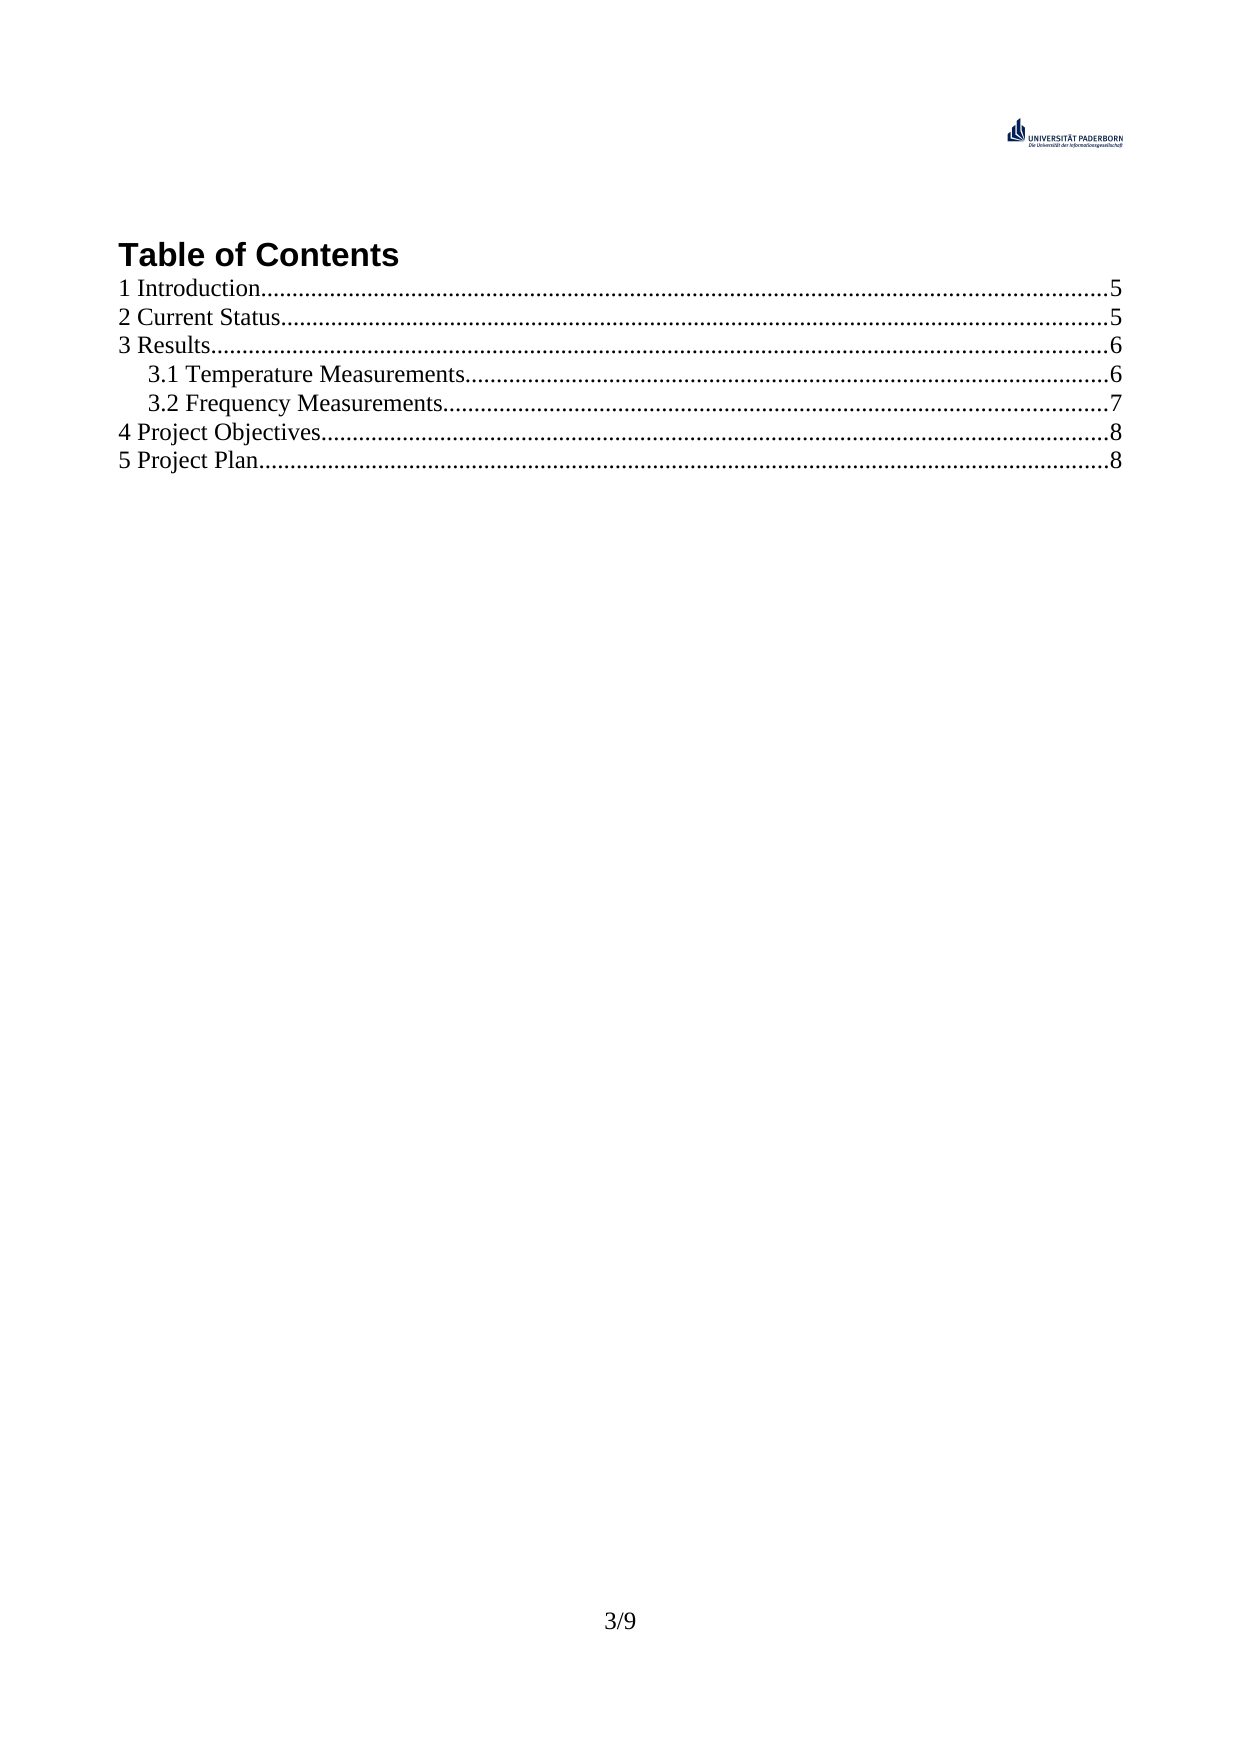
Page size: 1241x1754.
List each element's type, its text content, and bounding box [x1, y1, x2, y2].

text 3.1 Temperature Measurements 6 [148, 359, 1122, 388]
text 3 Results 6 [118, 331, 1122, 359]
subtitle Table of Contents [118, 234, 1122, 273]
text 4 Project Objectives 8 [118, 417, 1122, 446]
text 3.2 Frequency Measurements 7 [148, 388, 1122, 417]
text 1 Introduction 5 [118, 273, 1122, 302]
picture [1007, 118, 1123, 148]
text 2 Current Status 5 [118, 302, 1122, 331]
text 5 Project Plan 8 [118, 446, 1122, 474]
